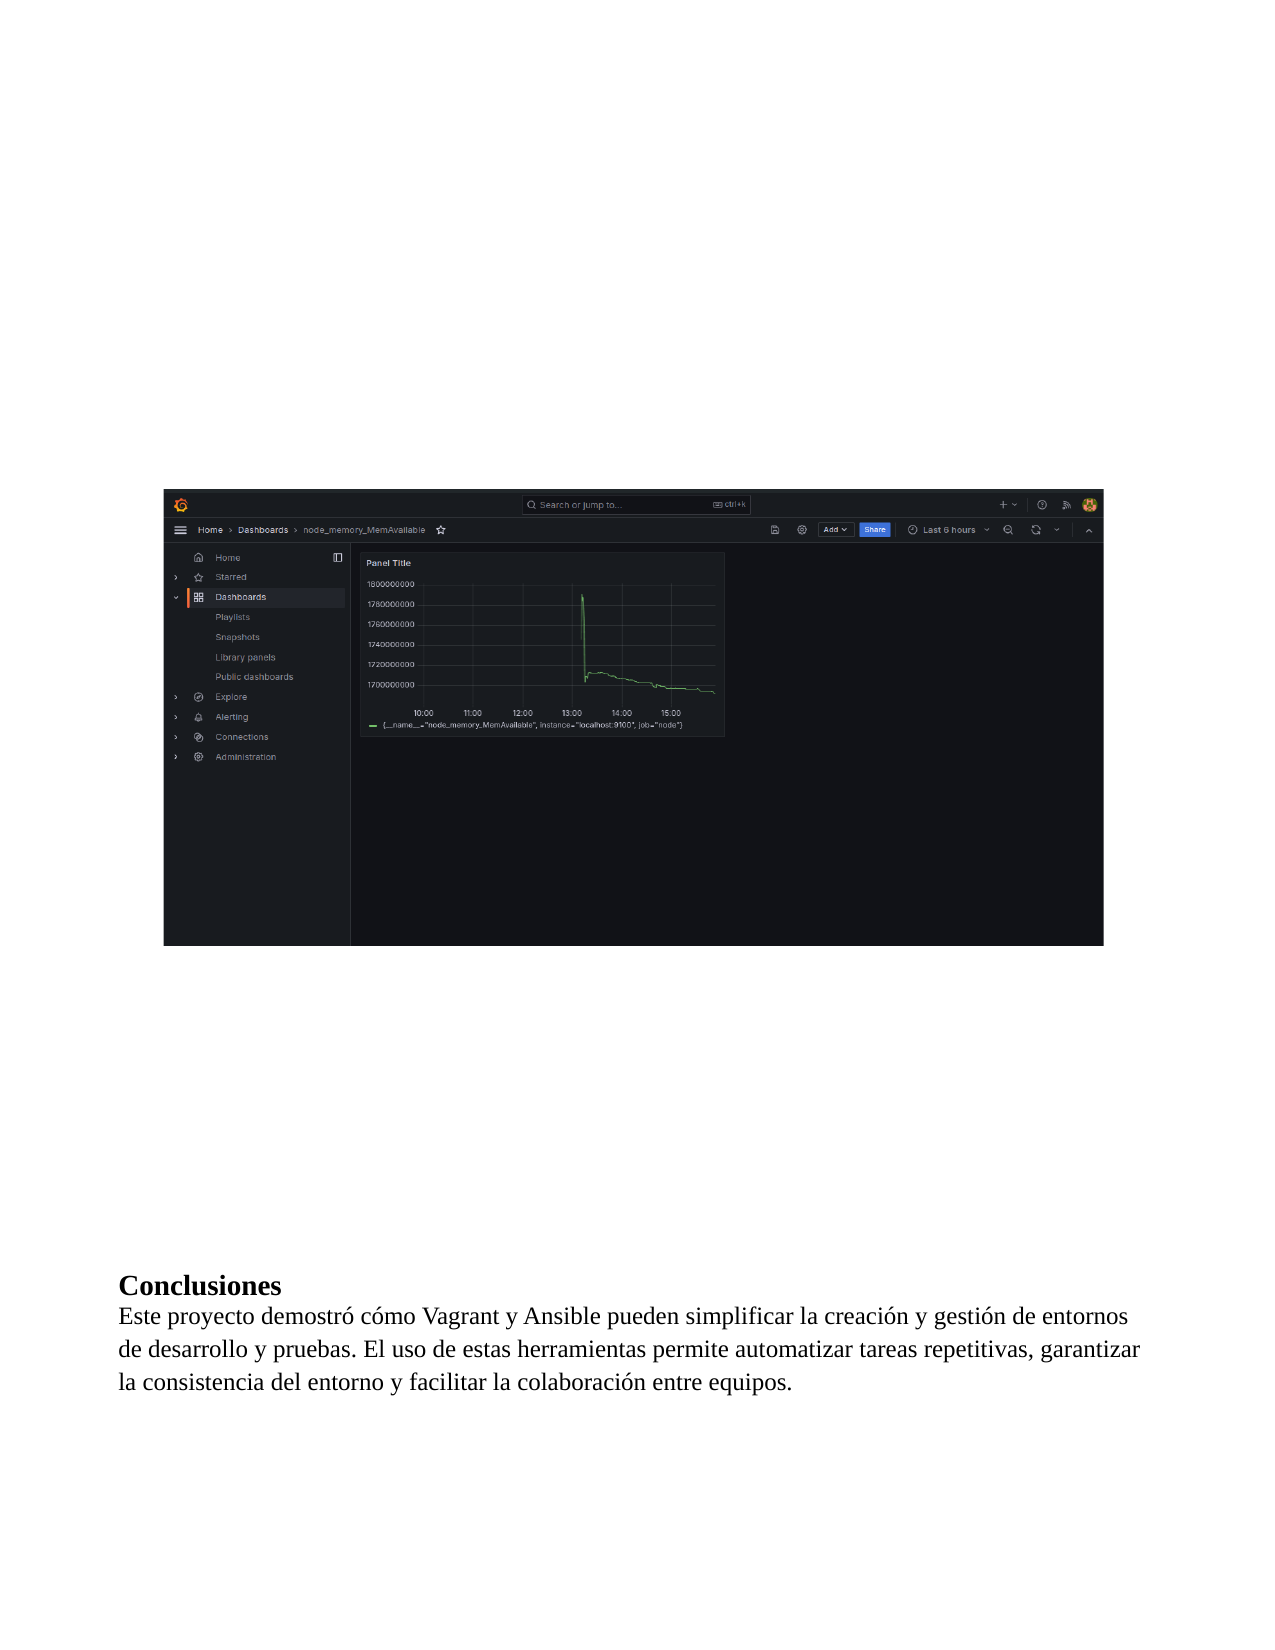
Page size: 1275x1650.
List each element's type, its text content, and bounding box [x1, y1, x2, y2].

picture [163, 489, 1104, 946]
text Este proyecto demostró cómo Vagrant y Ansible pueden simplificar la creación y gestión de entornos de desarrollo y pruebas. El uso de estas herramientas permite automatizar tareas repetitivas, garantizar la consistencia del entorno y facilitar la colaboración entre equipos. [118, 1301, 1157, 1396]
subtitle Conclusiones [118, 1268, 1157, 1301]
